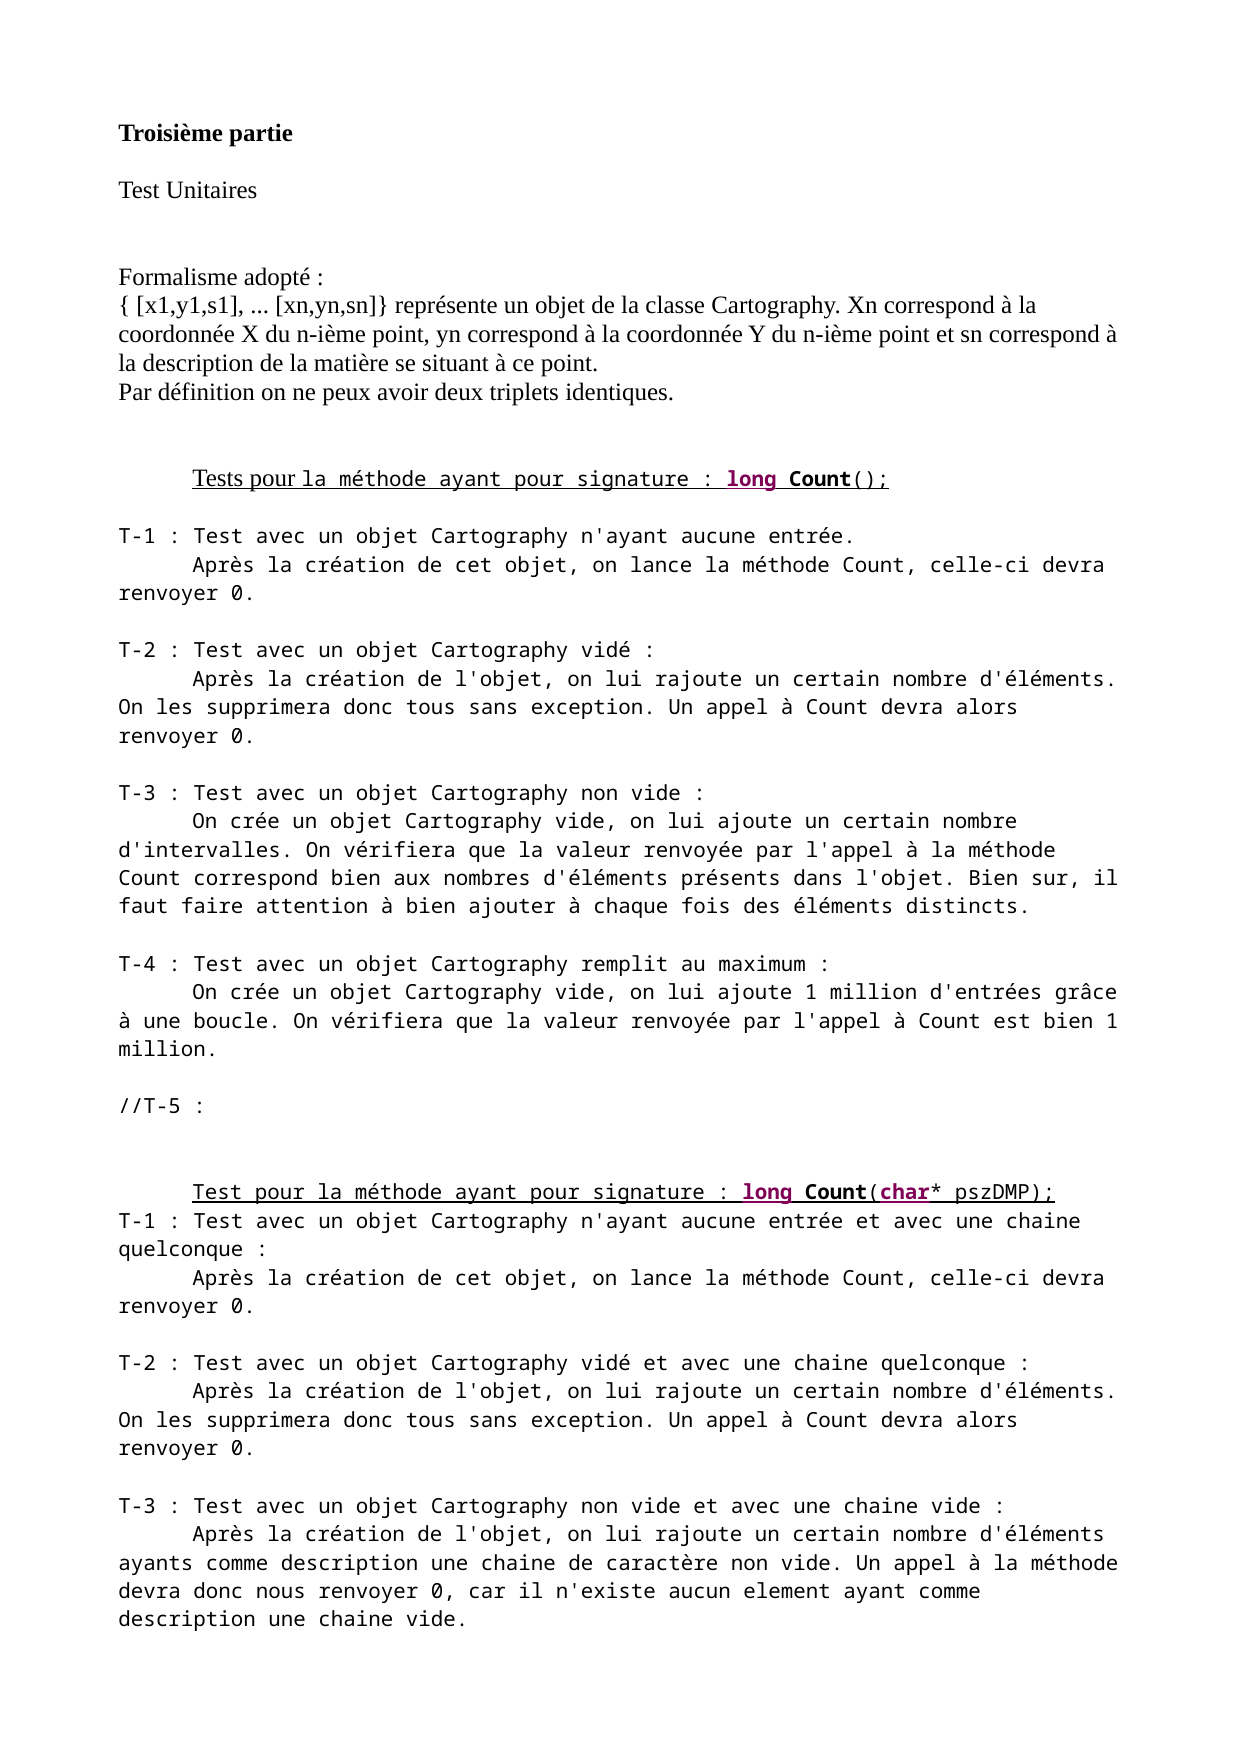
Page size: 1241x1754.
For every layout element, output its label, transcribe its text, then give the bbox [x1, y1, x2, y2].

text T-1 : Test avec un objet Cartography n'ayant aucune entrée et avec une chaine quelconque : [118, 1206, 1122, 1263]
text On crée un objet Cartography vide, on lui ajoute un certain nombre d'intervalles. On vérifiera que la valeur renvoyée par l'appel à la méthode Count correspond bien aux nombres d'éléments présents dans l'objet. Bien sur, il faut faire attention à bien ajouter à chaque fois des éléments distincts. [118, 806, 1122, 920]
text { [x1,y1,s1], ... [xn,yn,sn]} représente un objet de la classe Cartography. Xn correspond à la coordonnée X du n-ième point, yn correspond à la coordonnée Y du n-ième point et sn correspond à la description de la matière se situant à ce point. [118, 291, 1122, 377]
text //T-5 : [118, 1091, 1122, 1120]
text Test pour la méthode ayant pour signature : long Count(char* pszDMP); [118, 1177, 1122, 1206]
text Après la création de cet objet, on lance la méthode Count, celle-ci devra renvoyer 0. [118, 550, 1122, 607]
text Tests pour la méthode ayant pour signature : long Count(); [118, 463, 1122, 493]
text T-2 : Test avec un objet Cartography vidé et avec une chaine quelconque : [118, 1348, 1122, 1377]
text Troisième partie [118, 118, 1122, 147]
text Après la création de cet objet, on lance la méthode Count, celle-ci devra renvoyer 0. [118, 1263, 1122, 1319]
text On crée un objet Cartography vide, on lui ajoute 1 million d'entrées grâce à une boucle. On vérifiera que la valeur renvoyée par l'appel à Count est bien 1 million. [118, 977, 1122, 1063]
text Après la création de l'objet, on lui rajoute un certain nombre d'éléments ayants comme description une chaine de caractère non vide. Un appel à la méthode devra donc nous renvoyer 0, car il n'existe aucun element ayant comme description une chaine vide. [118, 1519, 1122, 1633]
text T-2 : Test avec un objet Cartography vidé : [118, 635, 1122, 664]
text Après la création de l'objet, on lui rajoute un certain nombre d'éléments. On les supprimera donc tous sans exception. Un appel à Count devra alors renvoyer 0. [118, 664, 1122, 749]
text Par définition on ne peux avoir deux triplets identiques. [118, 377, 1122, 406]
text Test Unitaires [118, 176, 1122, 204]
text T-1 : Test avec un objet Cartography n'ayant aucune entrée. [118, 521, 1122, 550]
text Formalisme adopté : [118, 262, 1122, 291]
text Après la création de l'objet, on lui rajoute un certain nombre d'éléments. On les supprimera donc tous sans exception. Un appel à Count devra alors renvoyer 0. [118, 1377, 1122, 1462]
text T-3 : Test avec un objet Cartography non vide et avec une chaine vide : [118, 1491, 1122, 1519]
text T-3 : Test avec un objet Cartography non vide : [118, 778, 1122, 806]
text T-4 : Test avec un objet Cartography remplit au maximum : [118, 949, 1122, 977]
